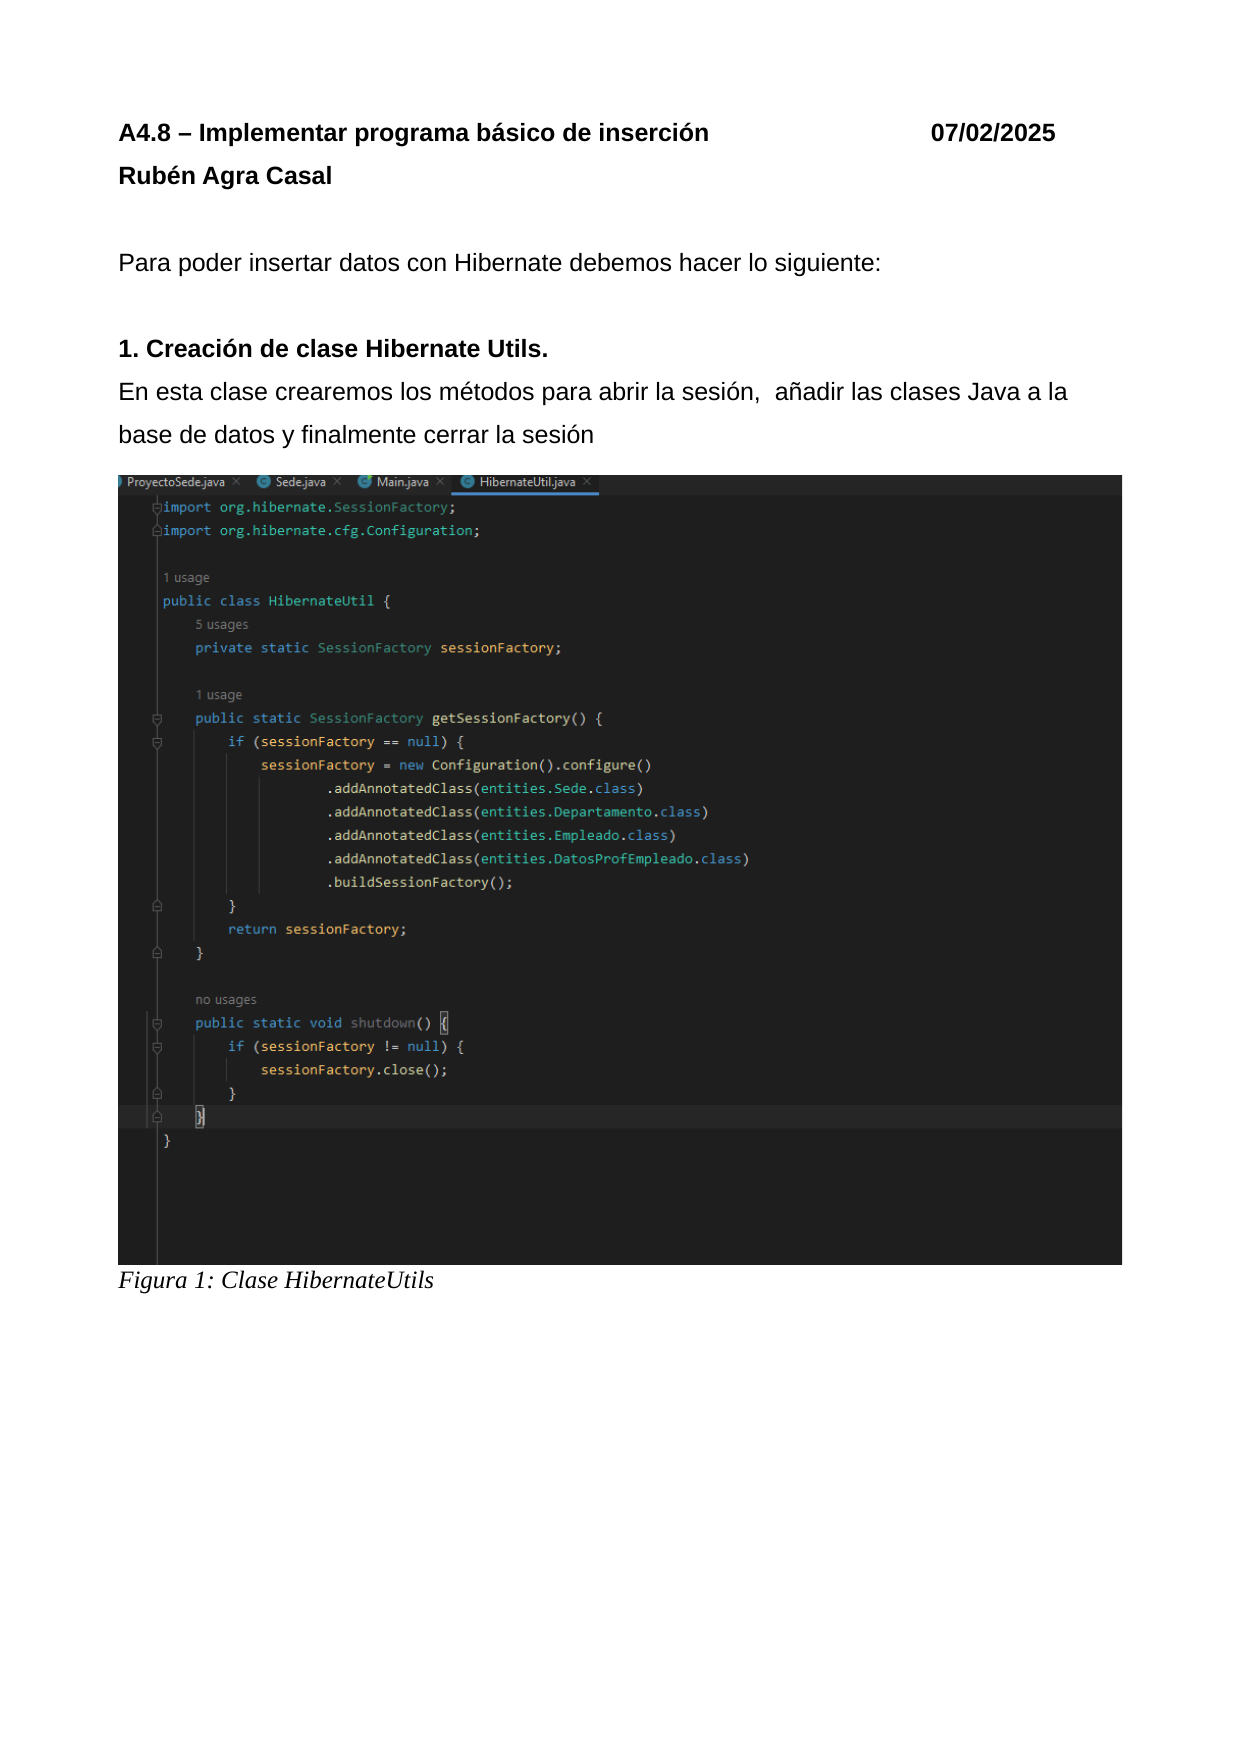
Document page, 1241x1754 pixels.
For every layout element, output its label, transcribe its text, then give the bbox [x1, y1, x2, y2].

text Rubén Agra Casal [118, 161, 1122, 190]
text Para poder insertar datos con Hibernate debemos hacer lo siguiente: [118, 247, 1122, 276]
text 1. Creación de clase Hibernate Utils. [118, 334, 1122, 362]
text Figura 1: Clase HibernateUtils [118, 1265, 1122, 1293]
text A4.8 – Implementar programa básico de inserción 07/02/2025 [118, 118, 1122, 147]
text En esta clase crearemos los métodos para abrir la sesión, añadir las clases Java a la base de datos y finalmente cerrar la sesión [118, 377, 1122, 449]
picture [118, 475, 1123, 1265]
